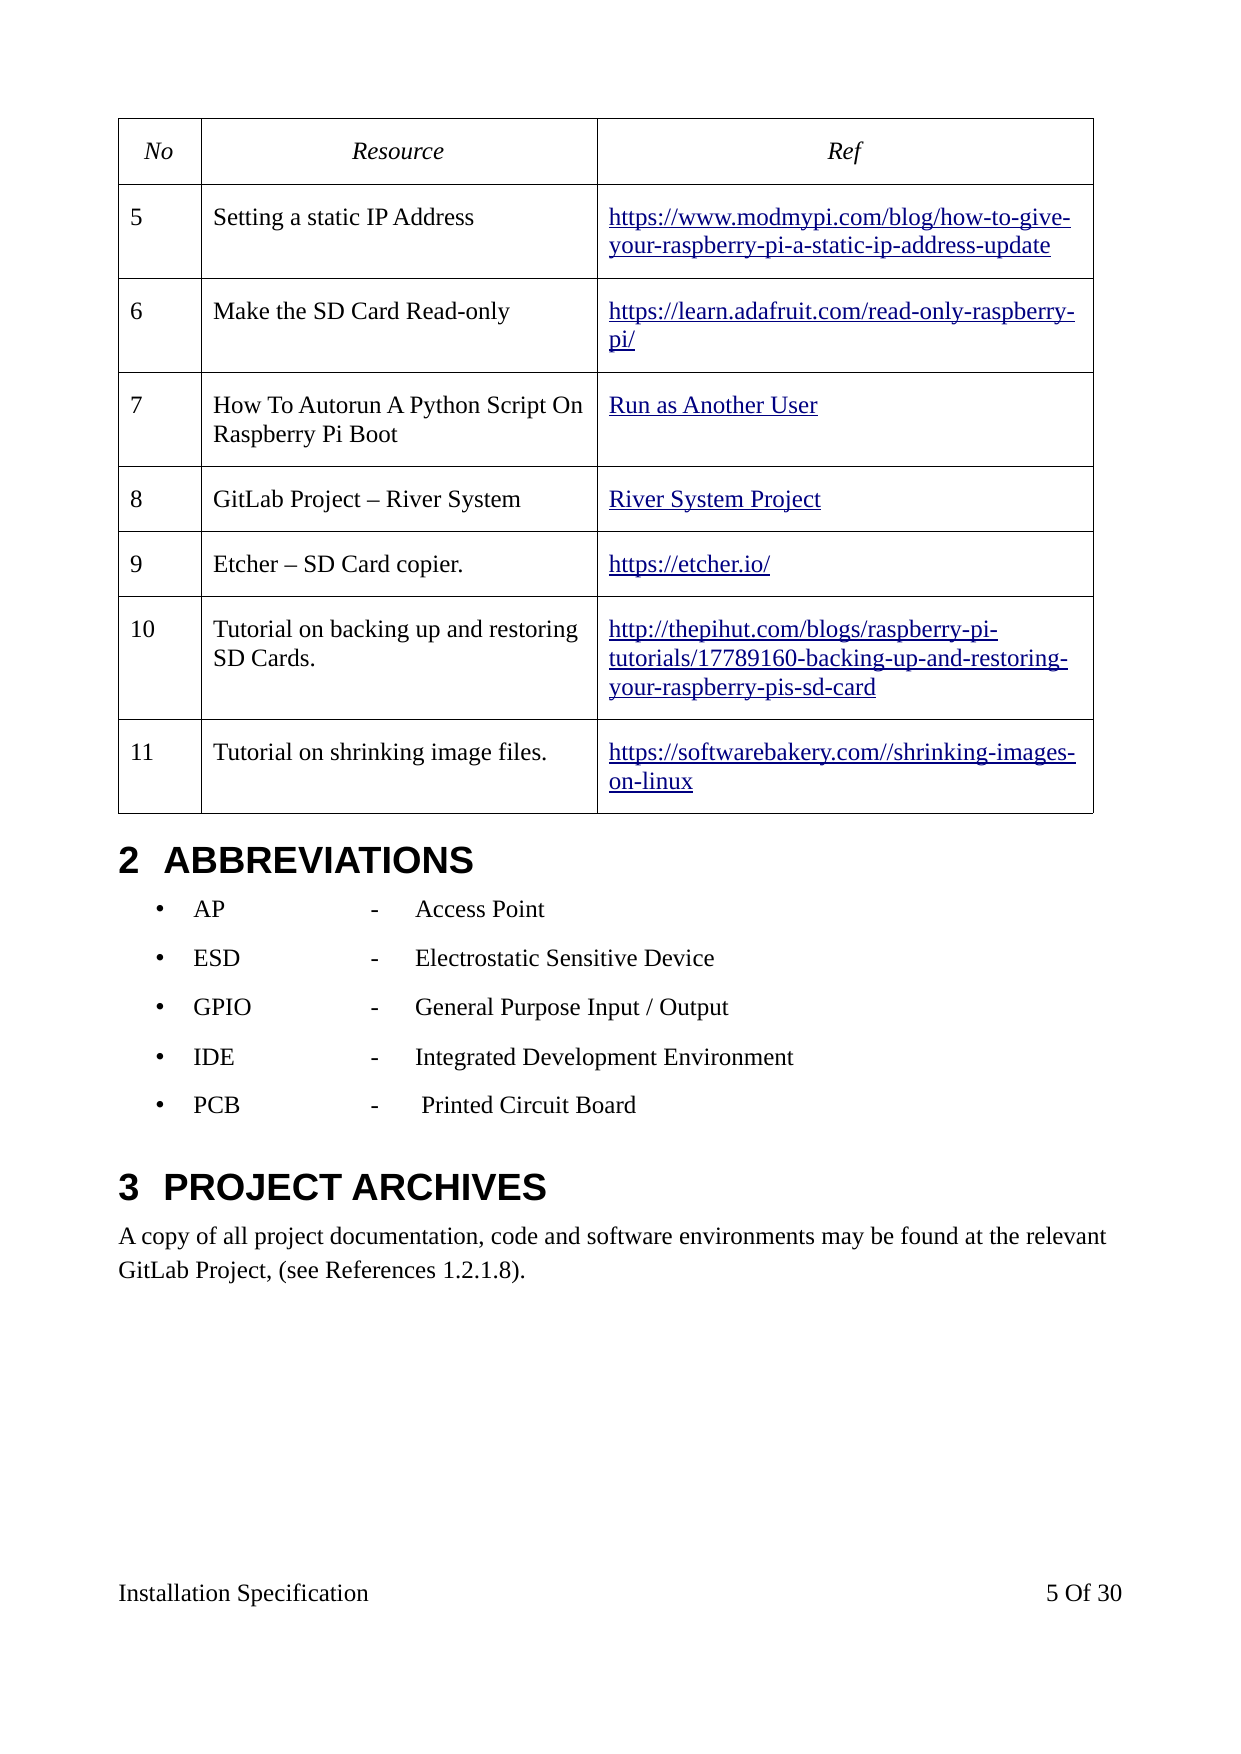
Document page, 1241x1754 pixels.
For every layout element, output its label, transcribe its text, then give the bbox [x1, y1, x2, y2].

table_cell How To Autorun A Python Script On Raspberry Pi Boot [202, 373, 597, 466]
table_cell 10 [119, 597, 201, 719]
table_cell 11 [119, 720, 201, 813]
text A copy of all project documentation, code and software environments may be found at the relevant GitLab Project, (see References 1.2.1.8). [118, 1221, 1122, 1284]
list IDE - Integrated Development Environment [156, 1042, 1122, 1070]
table_cell https://etcher.io/ [598, 532, 1093, 596]
table_cell Etcher – SD Card copier. [202, 532, 597, 596]
list GPIO - General Purpose Input / Output [156, 992, 1122, 1021]
table_header Ref [598, 119, 1093, 183]
table_cell Setting a static IP Address [202, 185, 597, 277]
table_cell Tutorial on shrinking image files. [202, 720, 597, 813]
table_cell Tutorial on backing up and restoring SD Cards. [202, 597, 597, 719]
table_cell http://thepihut.com/blogs/raspberry-pi-tutorials/17789160-backing-up-and-restoring-your-raspberry-pis-sd-card [598, 597, 1093, 719]
table_header No [119, 119, 201, 183]
table_cell https://learn.adafruit.com/read-only-raspberry-pi/ [598, 279, 1093, 372]
table_header Resource [202, 119, 597, 183]
table_cell 8 [119, 467, 201, 531]
list PCB - Printed Circuit Board [156, 1091, 1122, 1119]
subtitle PROJECT ARCHIVES [118, 1165, 1122, 1208]
table_cell https://softwarebakery.com//shrinking-images-on-linux [598, 720, 1093, 813]
table_cell 9 [119, 532, 201, 596]
table_cell 7 [119, 373, 201, 466]
table_cell 6 [119, 279, 201, 372]
table_cell River System Project [598, 467, 1093, 531]
table_cell https://www.modmypi.com/blog/how-to-give-your-raspberry-pi-a-static-ip-address-update [598, 185, 1093, 277]
table_cell 5 [119, 185, 201, 277]
list AP - Access Point [156, 894, 1122, 923]
subtitle ABBREVIATIONS [118, 838, 1122, 882]
list ESD - Electrostatic Sensitive Device [156, 943, 1122, 972]
table_cell Run as Another User [598, 373, 1093, 466]
table_cell Make the SD Card Read-only [202, 279, 597, 372]
table_cell GitLab Project – River System [202, 467, 597, 531]
